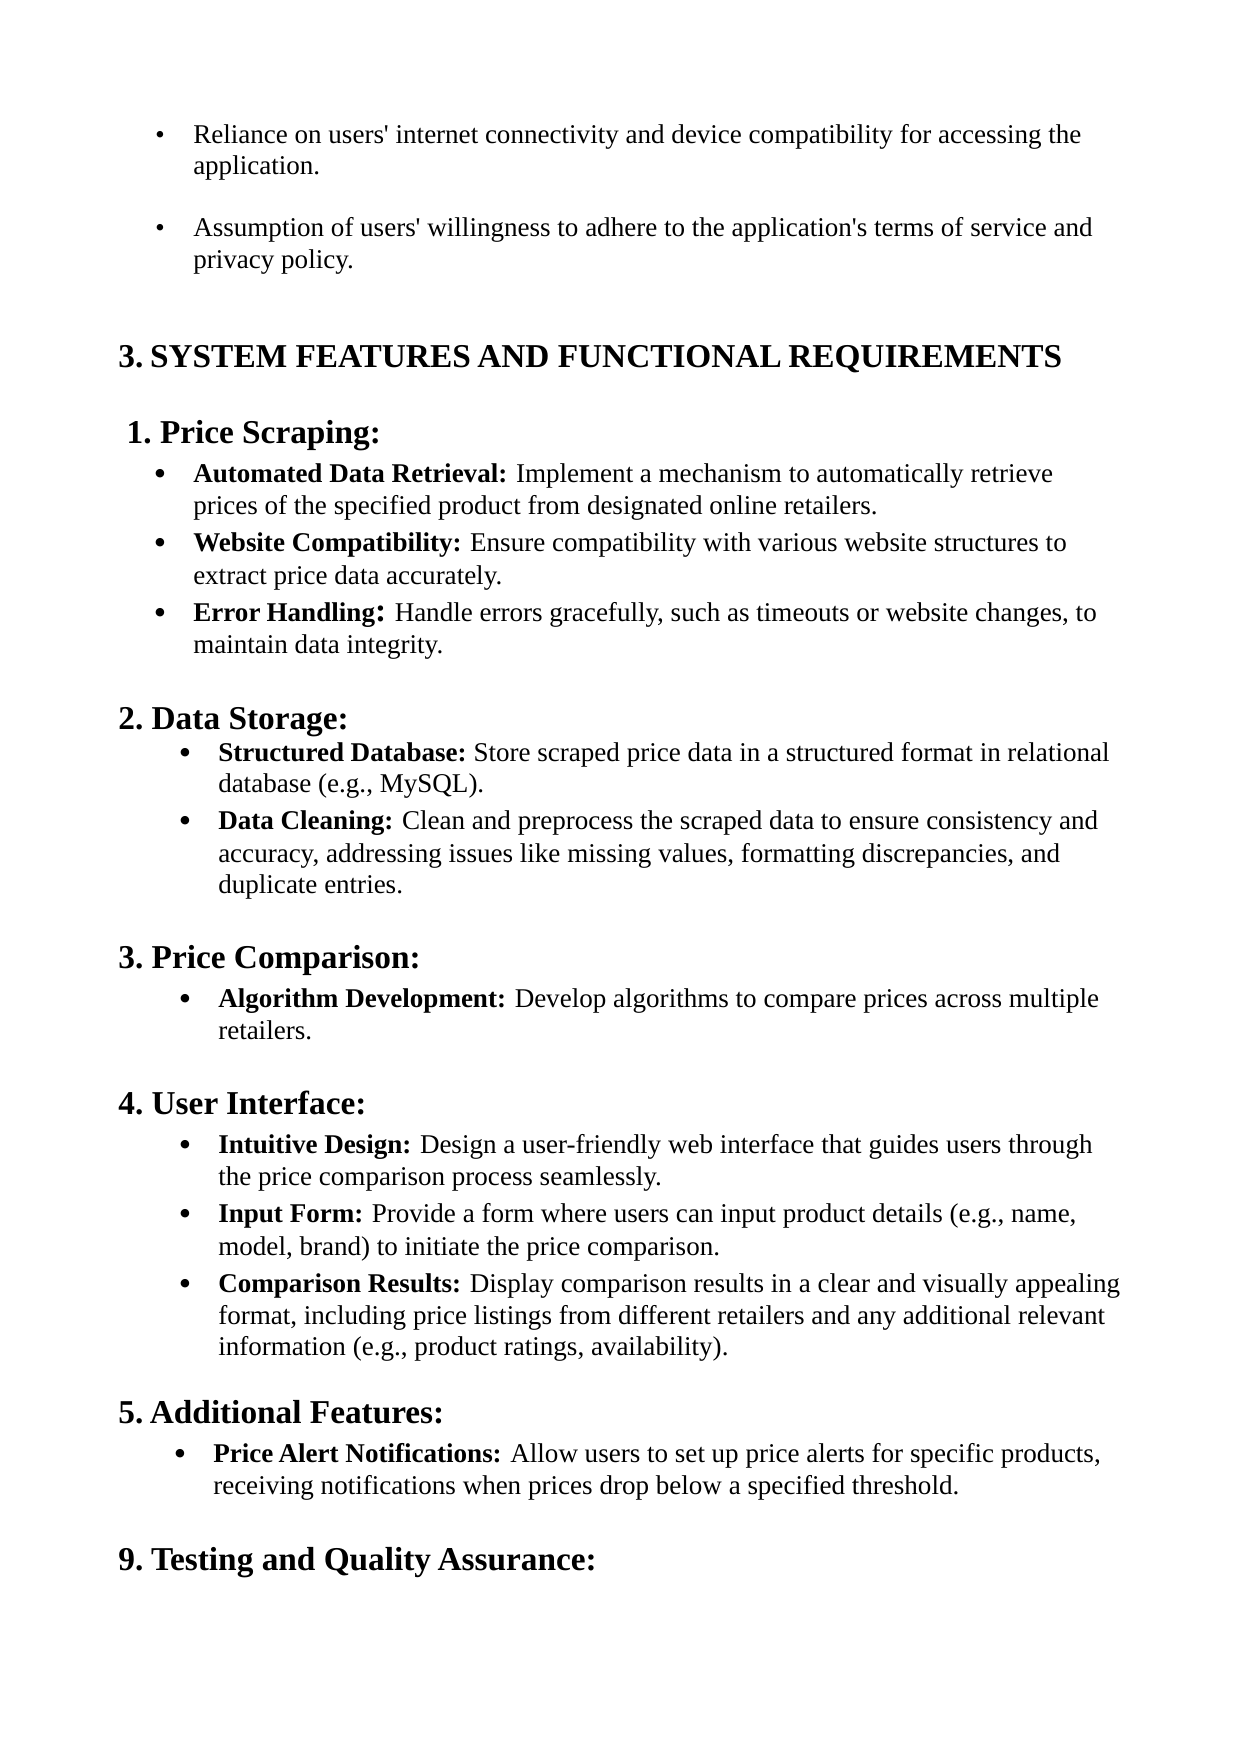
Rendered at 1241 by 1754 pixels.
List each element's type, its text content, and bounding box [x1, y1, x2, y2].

text 2. Data Storage: [118, 698, 1122, 736]
list Automated Data Retrieval: Implement a mechanism to automatically retrieve prices of the specified product from designated online retailers. [156, 451, 1122, 521]
text 3. SYSTEM FEATURES AND FUNCTIONAL REQUIREMENTS [118, 336, 1122, 374]
text 4. User Interface: [118, 1084, 1122, 1122]
list Algorithm Development: Develop algorithms to compare prices across multiple retailers. [181, 976, 1122, 1045]
list Data Cleaning: Clean and preprocess the scraped data to ensure consistency and accuracy, addressing issues like missing values, formatting discrepancies, and duplicate entries. [181, 798, 1122, 899]
list Intuitive Design: Design a user-friendly web interface that guides users through the price comparison process seamlessly. [181, 1122, 1122, 1191]
text 3. Price Comparison: [118, 937, 1122, 976]
list Website Compatibility: Ensure compatibility with various website structures to extract price data accurately. [156, 521, 1122, 590]
list Input Form: Provide a form where users can input product details (e.g., name, model, brand) to initiate the price comparison. [181, 1191, 1122, 1261]
text 5. Additional Features: [118, 1393, 1122, 1431]
list Reliance on users' internet connectivity and device compatibility for accessing the application. [156, 118, 1122, 180]
text 9. Testing and Quality Assurance: [118, 1539, 1122, 1577]
list Structured Database: Store scraped price data in a structured format in relational database (e.g., MySQL). [181, 736, 1122, 798]
list Error Handling: Handle errors gracefully, such as timeouts or website changes, to maintain data integrity. [156, 590, 1122, 659]
list Assumption of users' willingness to adhere to the application's terms of service and privacy policy. [156, 212, 1122, 274]
text 1. Price Scraping: [118, 413, 1122, 451]
list Price Alert Notifications: Allow users to set up price alerts for specific products, receiving notifications when prices drop below a specified threshold. [176, 1431, 1122, 1501]
list Comparison Results: Display comparison results in a clear and visually appealing format, including price listings from different retailers and any additional relevant information (e.g., product ratings, availability). [181, 1261, 1122, 1362]
